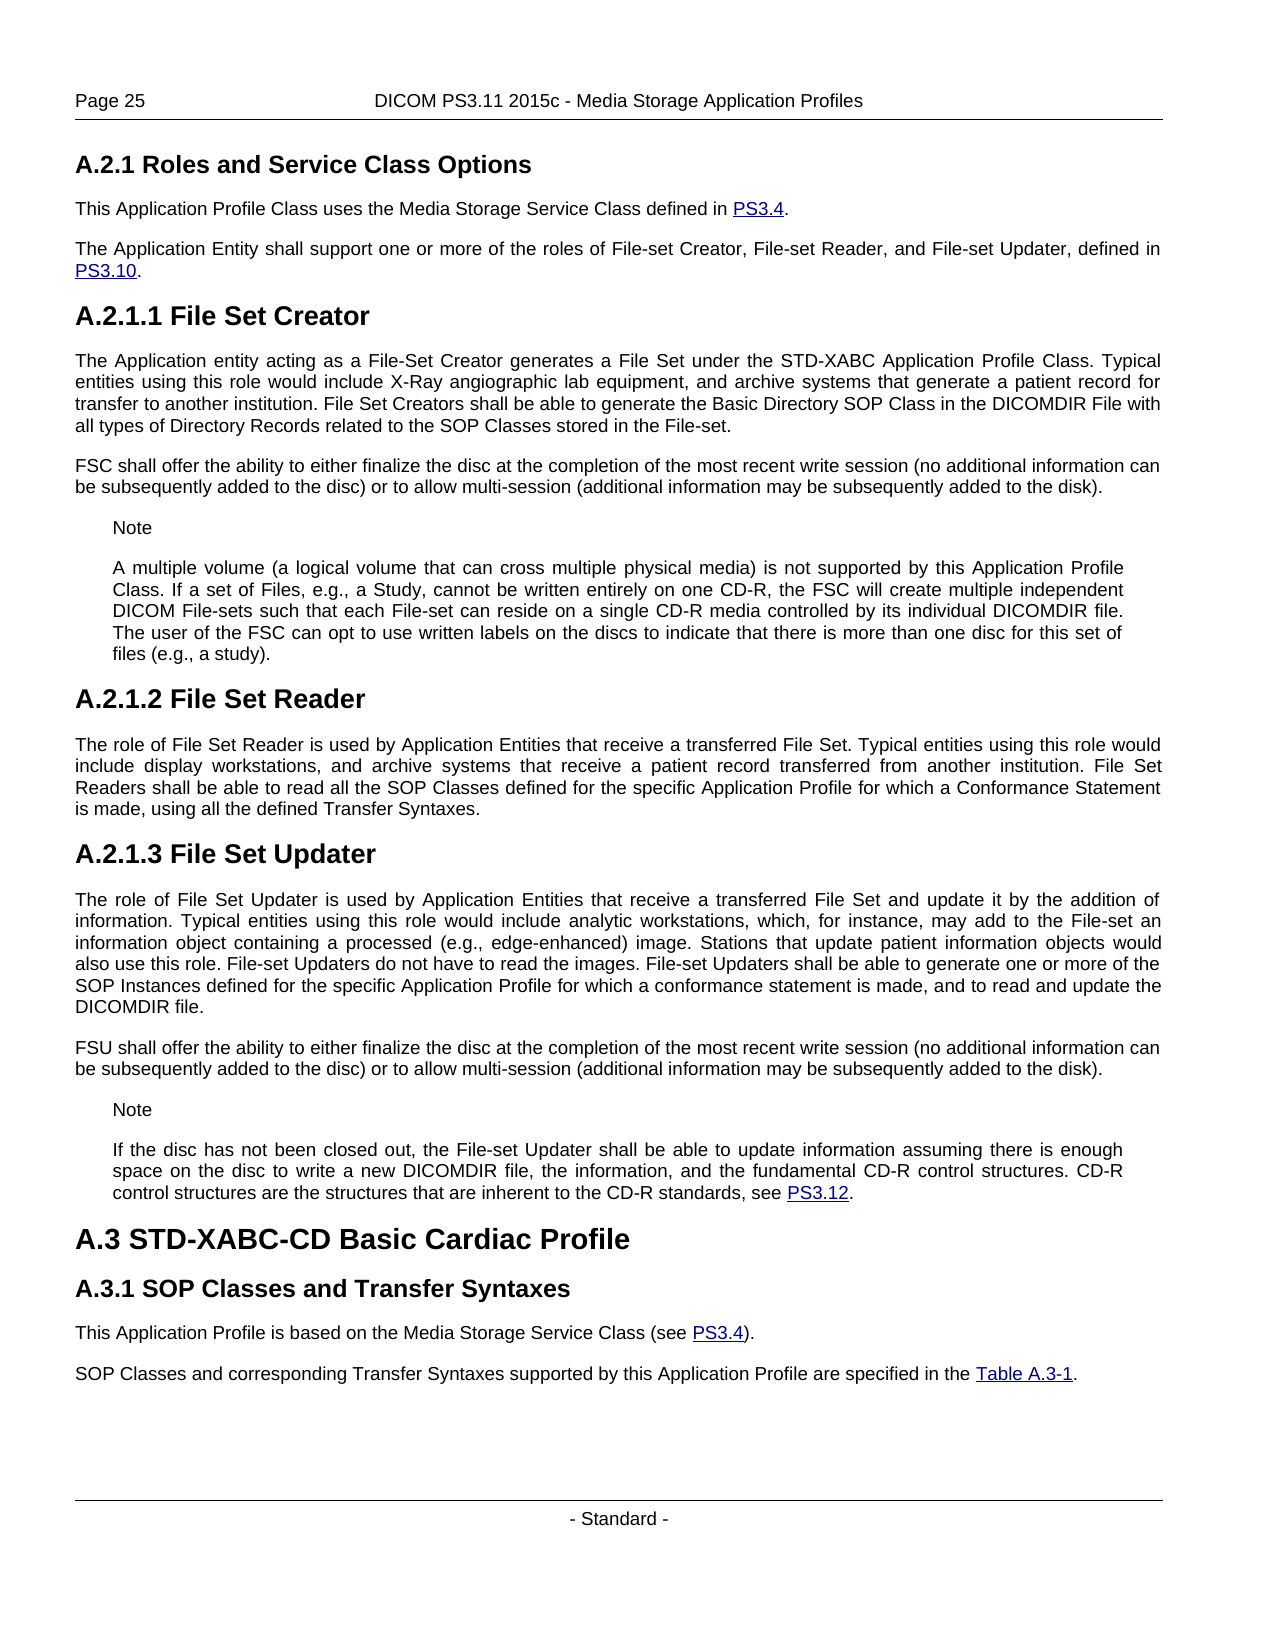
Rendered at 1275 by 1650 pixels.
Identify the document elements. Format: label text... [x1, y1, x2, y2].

text A.3.1 SOP Classes and Transfer Syntaxes [75, 1274, 1162, 1303]
text A.2.1 Roles and Service Class Options [75, 150, 1162, 179]
text The role of File Set Reader is used by Application Entities that receive a transferred File Set. Typical entities using this role would include display workstations, and archive systems that receive a patient record transferred from another institution. File Set Readers shall be able to read all the SOP Classes defined for the specific Application Profile for which a Conformance Statement is made, using all the defined Transfer Syntaxes. [75, 733, 1162, 820]
text Note [112, 1098, 1125, 1120]
text A multiple volume (a logical volume that can cross multiple physical media) is not supported by this Application Profile Class. If a set of Files, e.g., a Study, cannot be written entirely on one CD-R, the FSC will create multiple independent DICOM File-sets such that each File-set can reside on a single CD-R media controlled by its individual DICOMDIR file. The user of the FSC can opt to use written labels on the discs to indicate that there is more than one disc for this set of files (e.g., a study). [112, 557, 1125, 665]
text SOP Classes and corresponding Transfer Syntaxes supported by this Application Profile are specified in the Table A.3-1. [75, 1362, 1162, 1384]
text This Application Profile Class uses the Media Storage Service Class defined in PS3.4. [75, 197, 1162, 219]
text If the disc has not been closed out, the File-set Updater shall be able to update information assuming there is enough space on the disc to write a new DICOMDIR file, the information, and the fundamental CD-R control structures. CD-R control structures are the structures that are inherent to the CD-R standards, see PS3.12. [112, 1139, 1125, 1203]
text The Application entity acting as a File-Set Creator generates a File Set under the STD-XABC Application Profile Class. Typical entities using this role would include X-Ray angiographic lab equipment, and archive systems that generate a patient record for transfer to another institution. File Set Creators shall be able to generate the Basic Directory SOP Class in the DICOMDIR File with all types of Directory Records related to the SOP Classes stored in the File-set. [75, 350, 1162, 436]
text FSU shall offer the ability to either finalize the disc at the completion of the most recent write session (no additional information can be subsequently added to the disc) or to allow multi-session (additional information may be subsequently added to the disk). [75, 1037, 1162, 1080]
text A.2.1.3 File Set Updater [75, 838, 1162, 870]
text A.2.1.1 File Set Creator [75, 300, 1162, 331]
text FSC shall offer the ability to either finalize the disc at the completion of the most recent write session (no additional information can be subsequently added to the disc) or to allow multi-session (additional information may be subsequently added to the disk). [75, 455, 1162, 498]
text Note [112, 517, 1125, 538]
text The role of File Set Updater is used by Application Entities that receive a transferred File Set and update it by the addition of information. Typical entities using this role would include analytic workstations, which, for instance, may add to the File-set an information object containing a processed (e.g., edge-enhanced) image. Stations that update patient information objects would also use this role. File-set Updaters do not have to read the images. File-set Updaters shall be able to generate one or more of the SOP Instances defined for the specific Application Profile for which a conformance statement is made, and to read and update the DICOMDIR file. [75, 888, 1162, 1018]
text This Application Profile is based on the Media Storage Service Class (see PS3.4). [75, 1322, 1162, 1343]
text A.3 STD-XABC-CD Basic Cardiac Profile [75, 1222, 1162, 1256]
text The Application Entity shall support one or more of the roles of File-set Creator, File-set Reader, and File-set Updater, defined in PS3.10. [75, 238, 1162, 281]
text A.2.1.2 File Set Reader [75, 683, 1162, 715]
